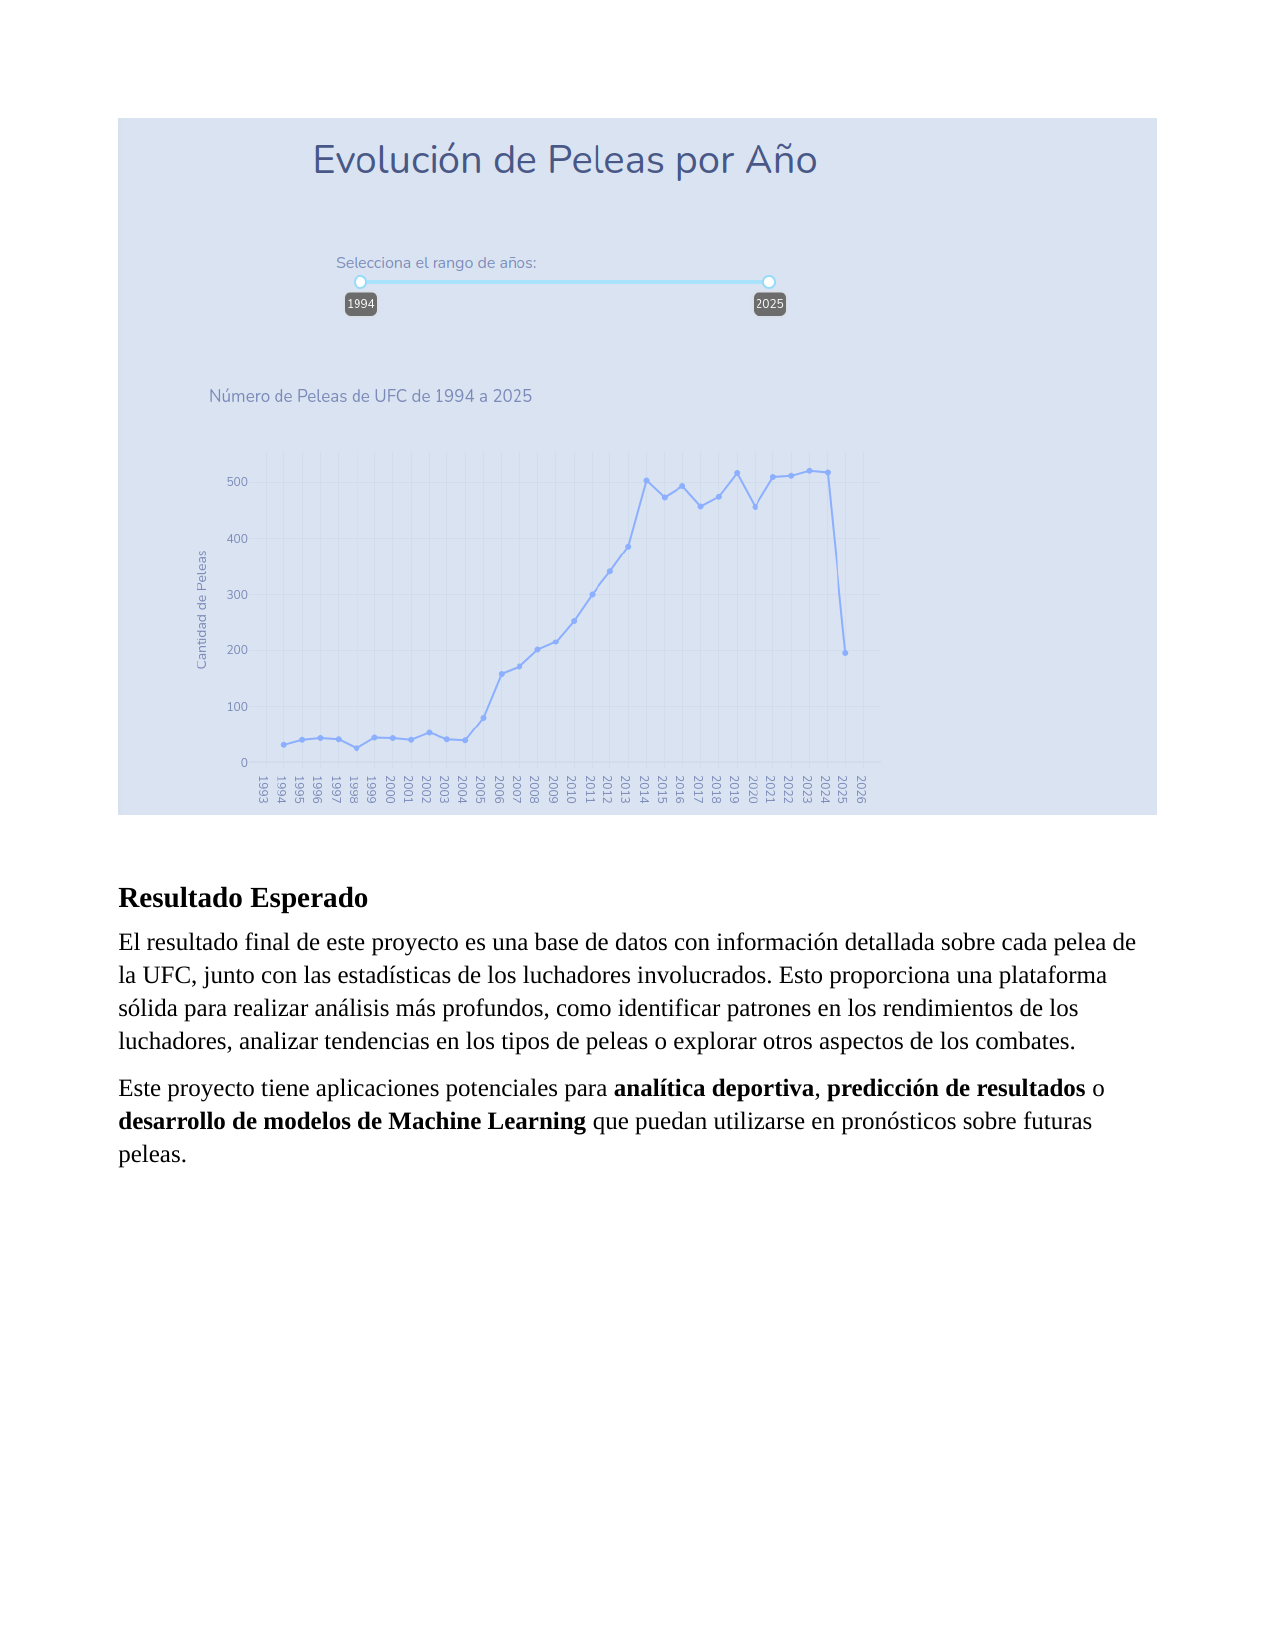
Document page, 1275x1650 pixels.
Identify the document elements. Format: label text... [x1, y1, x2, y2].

picture [118, 118, 1157, 815]
text Este proyecto tiene aplicaciones potenciales para analítica deportiva, predicción de resultados o desarrollo de modelos de Machine Learning que puedan utilizarse en pronósticos sobre futuras peleas. [118, 1073, 1157, 1168]
subtitle Resultado Esperado [118, 881, 1157, 914]
text El resultado final de este proyecto es una base de datos con información detallada sobre cada pelea de la UFC, junto con las estadísticas de los luchadores involucrados. Esto proporciona una plataforma sólida para realizar análisis más profundos, como identificar patrones en los rendimientos de los luchadores, analizar tendencias en los tipos de peleas o explorar otros aspectos de los combates. [118, 927, 1157, 1054]
